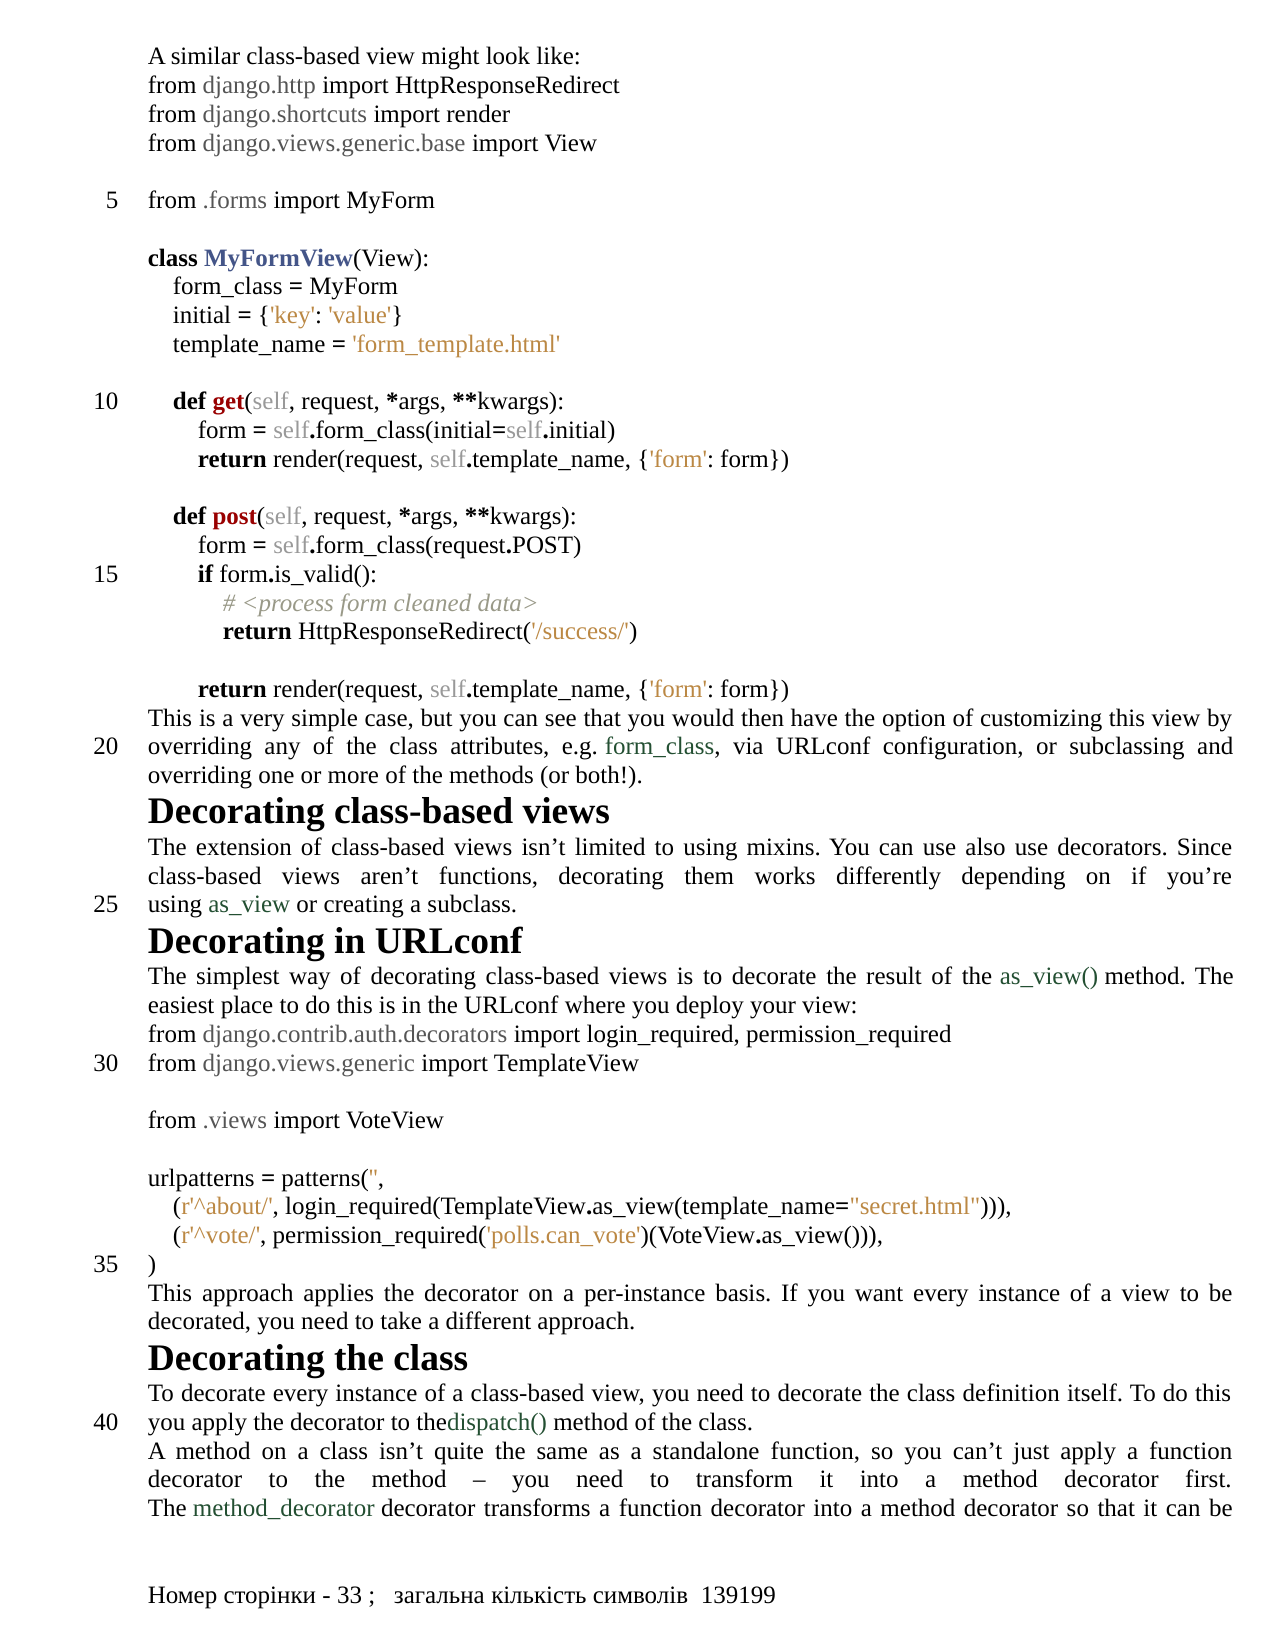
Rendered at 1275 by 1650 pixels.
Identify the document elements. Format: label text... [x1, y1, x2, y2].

text from django.contrib.auth.decorators import login_required, permission_required [148, 1019, 1234, 1048]
text A similar class-based view might look like: [148, 41, 1234, 70]
text urlpatterns = patterns('', [148, 1163, 1234, 1191]
text This approach applies the decorator on a per-instance basis. If you want every instance of a view to be decorated, you need to take a different approach. [148, 1278, 1234, 1335]
text form = self.form_class(request.POST) [148, 530, 1234, 559]
text return render(request, self.template_name, {'form': form}) [148, 674, 1234, 703]
subtitle Decorating the class [148, 1335, 1234, 1378]
text from django.http import HttpResponseRedirect [148, 70, 1234, 99]
subtitle Decorating class-based views [148, 789, 1234, 832]
text # <process form cleaned data> [148, 588, 1234, 616]
text form_class = MyForm [148, 271, 1234, 300]
text template_name = 'form_template.html' [148, 329, 1234, 358]
text return HttpResponseRedirect('/success/') [148, 616, 1234, 645]
text def post(self, request, *args, **kwargs): [148, 501, 1234, 530]
text (r'^vote/', permission_required('polls.can_vote')(VoteView.as_view())), [148, 1220, 1234, 1249]
text return render(request, self.template_name, {'form': form}) [148, 444, 1234, 473]
text ) [148, 1249, 1234, 1278]
subtitle Decorating in URLconf [148, 918, 1234, 961]
text from django.shortcuts import render [148, 99, 1234, 128]
text from django.views.generic.base import View [148, 128, 1234, 156]
text from .views import VoteView [148, 1105, 1234, 1134]
text from django.views.generic import TemplateView [148, 1048, 1234, 1076]
text This is a very simple case, but you can see that you would then have the option of customizing this view by overriding any of the class attributes, e.g. form_class, via URLconf configuration, or subclassing and overriding one or more of the methods (or both!). [148, 703, 1234, 789]
text if form.is_valid(): [148, 559, 1234, 588]
text The simplest way of decorating class-based views is to decorate the result of the as_view() method. The easiest place to do this is in the URLconf where you deploy your view: [148, 961, 1234, 1019]
text from .forms import MyForm [148, 185, 1234, 214]
text def get(self, request, *args, **kwargs): [148, 386, 1234, 415]
text form = self.form_class(initial=self.initial) [148, 415, 1234, 444]
text class MyFormView(View): [148, 243, 1234, 271]
text To decorate every instance of a class-based view, you need to decorate the class definition itself. To do this you apply the decorator to thedispatch() method of the class. [148, 1378, 1234, 1436]
text The extension of class-based views isn’t limited to using mixins. You can use also use decorators. Since class-based views aren’t functions, decorating them works differently depending on if you’re using as_view or creating a subclass. [148, 832, 1234, 918]
text A method on a class isn’t quite the same as a standalone function, so you can’t just apply a function decorator to the method – you need to transform it into a method decorator first. The method_decorator decorator transforms a function decorator into a method decorator so that it can be [148, 1436, 1234, 1522]
text (r'^about/', login_required(TemplateView.as_view(template_name="secret.html"))), [148, 1191, 1234, 1220]
text initial = {'key': 'value'} [148, 300, 1234, 329]
